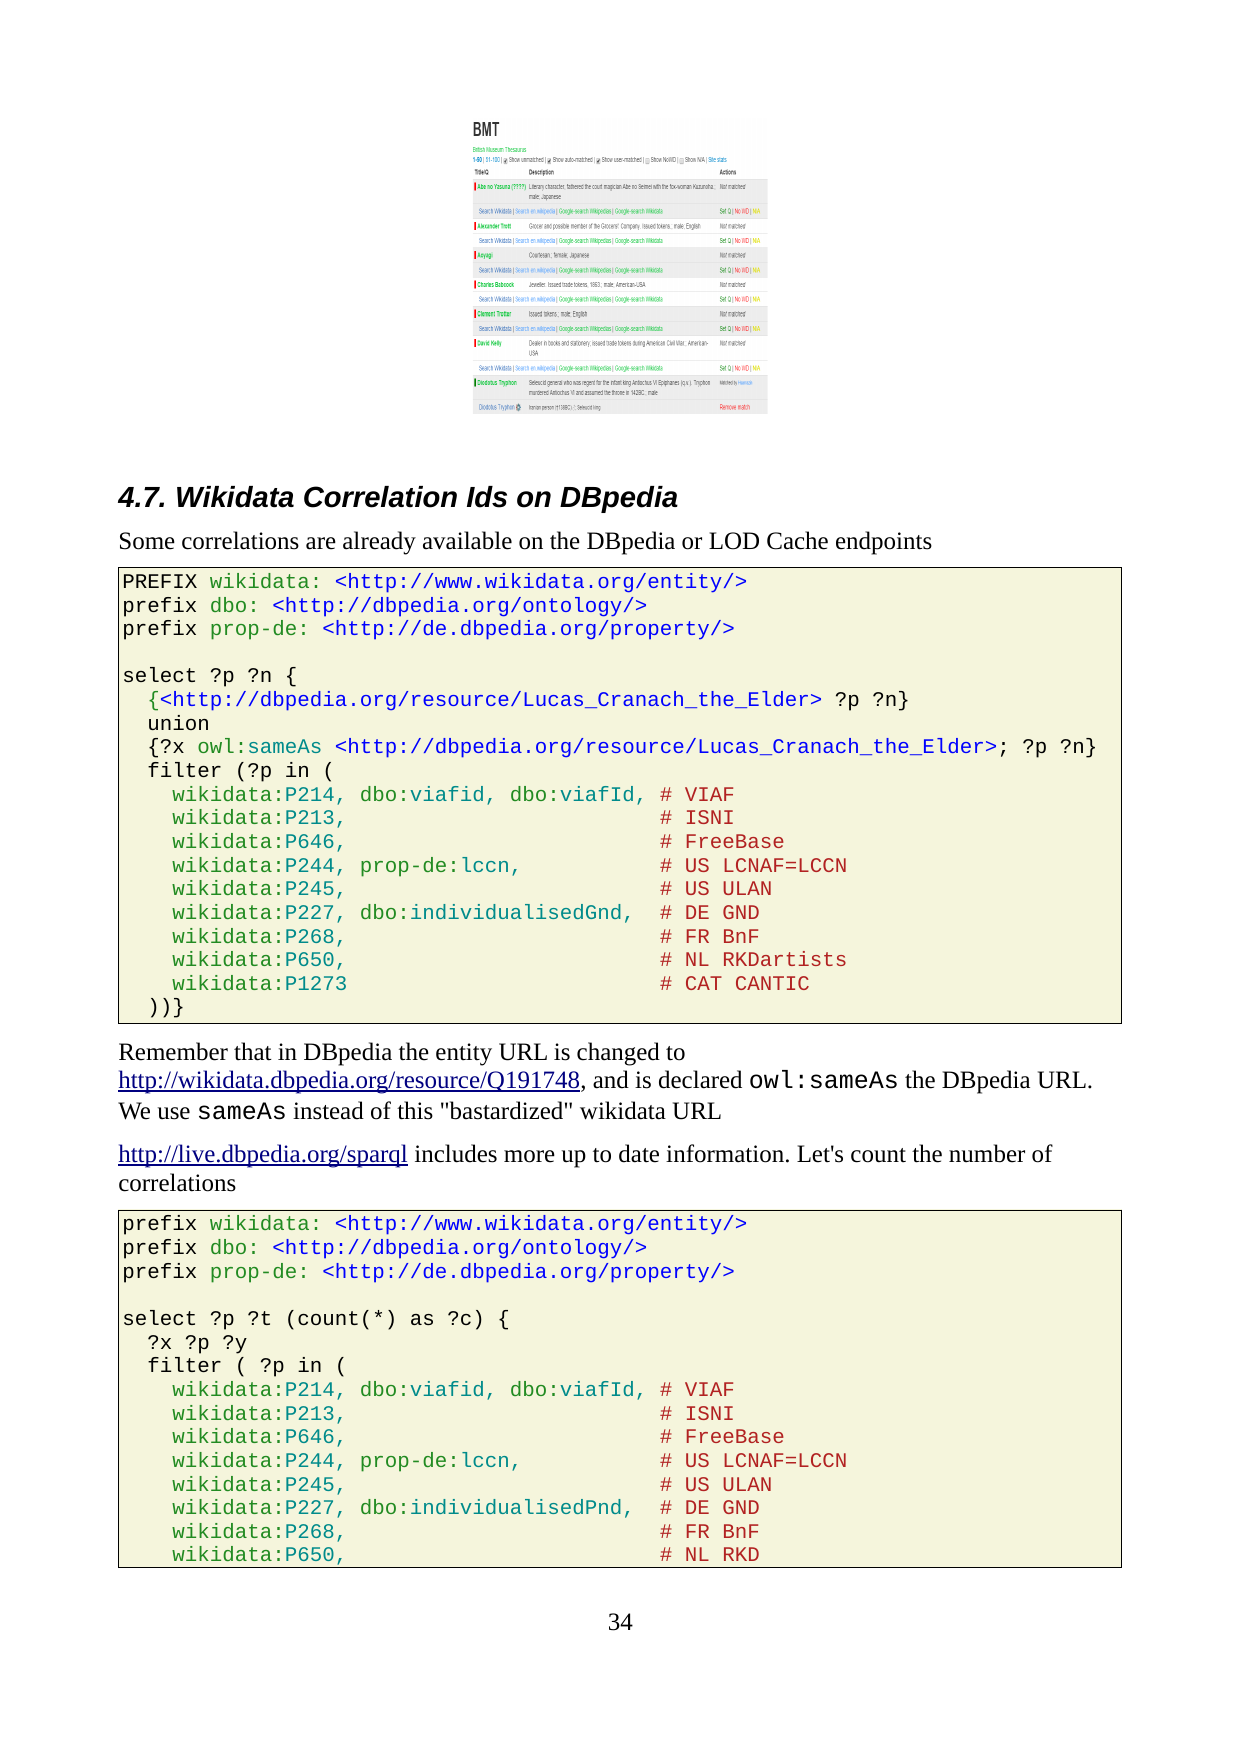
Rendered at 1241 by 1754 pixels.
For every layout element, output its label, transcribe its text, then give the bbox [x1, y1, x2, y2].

text wikidata:P245, # US ULAN [119, 874, 1121, 898]
text prefix prop-de: <http://de.dbpedia.org/property/> [119, 614, 1121, 638]
text wikidata:P646, # FreeBase [119, 1422, 1121, 1446]
text prefix prop-de: <http://de.dbpedia.org/property/> [119, 1257, 1121, 1280]
text wikidata:P268, # FR BnF [119, 922, 1121, 945]
text Remember that in DBpedia the entity URL is changed to http://wikidata.dbpedia.org/resource/Q191748, and is declared owl:sameAs the DBpedia URL. We use sameAs instead of this "bastardized" wikidata URL [118, 1037, 1122, 1127]
text http://live.dbpedia.org/sparql includes more up to date information. Let's count the number of correlations [118, 1139, 1122, 1197]
text wikidata:P214, dbo:viafid, dbo:viafId, # VIAF [119, 1375, 1121, 1399]
text wikidata:P650, # NL RKD [119, 1541, 1121, 1567]
text Some correlations are already available on the DBpedia or LOD Cache endpoints [118, 526, 1122, 554]
text wikidata:P244, prop-de:lccn, # US LCNAF=LCCN [119, 851, 1121, 874]
text ?x ?p ?y [119, 1328, 1121, 1351]
text wikidata:P245, # US ULAN [119, 1469, 1121, 1493]
text wikidata:P213, # ISNI [119, 1399, 1121, 1422]
text PREFIX wikidata: <http://www.wikidata.org/entity/> [119, 568, 1121, 591]
text wikidata:P214, dbo:viafid, dbo:viafId, # VIAF [119, 780, 1121, 803]
text wikidata:P650, # NL RKDartists [119, 945, 1121, 969]
text wikidata:P227, dbo:individualisedPnd, # DE GND [119, 1493, 1121, 1517]
text filter ( ?p in ( [119, 1351, 1121, 1375]
text wikidata:P268, # FR BnF [119, 1517, 1121, 1541]
subtitle Wikidata Correlation Ids on DBpedia [118, 480, 1122, 513]
text prefix dbo: <http://dbpedia.org/ontology/> [119, 1233, 1121, 1257]
text prefix wikidata: <http://www.wikidata.org/entity/> [119, 1211, 1121, 1233]
text wikidata:P244, prop-de:lccn, # US LCNAF=LCCN [119, 1446, 1121, 1469]
text {<http://dbpedia.org/resource/Lucas_Cranach_the_Elder> ?p ?n} [119, 685, 1121, 709]
text union [119, 709, 1121, 732]
text ))} [119, 993, 1121, 1023]
text filter (?p in ( [119, 756, 1121, 780]
text wikidata:P1273 # CAT CANTIC [119, 969, 1121, 993]
text wikidata:P227, dbo:individualisedGnd, # DE GND [119, 898, 1121, 922]
text wikidata:P213, # ISNI [119, 803, 1121, 827]
text select ?p ?t (count(*) as ?c) { [119, 1304, 1121, 1328]
text select ?p ?n { [119, 662, 1121, 685]
text {?x owl:sameAs <http://dbpedia.org/resource/Lucas_Cranach_the_Elder>; ?p ?n} [119, 732, 1121, 756]
text prefix dbo: <http://dbpedia.org/ontology/> [119, 591, 1121, 614]
text wikidata:P646, # FreeBase [119, 827, 1121, 851]
